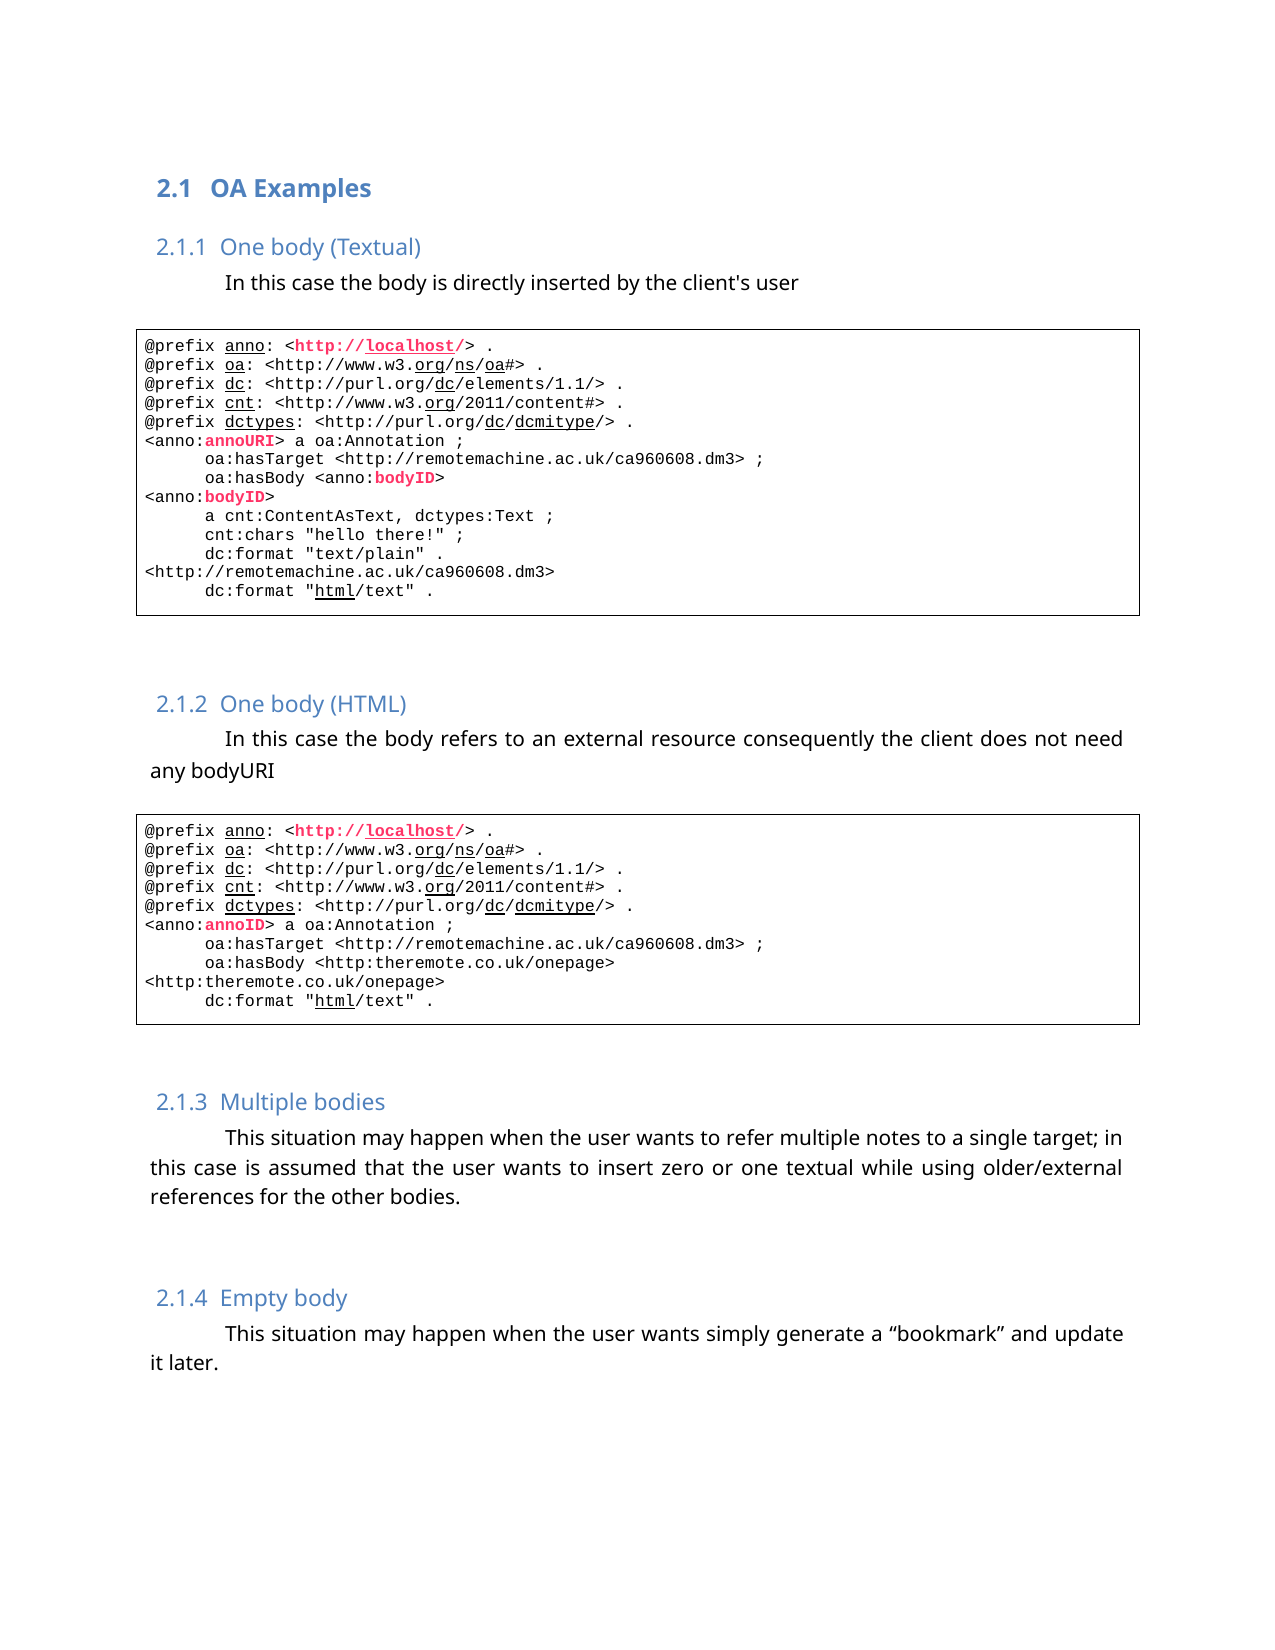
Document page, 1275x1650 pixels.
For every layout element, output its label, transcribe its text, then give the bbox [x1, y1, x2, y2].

subtitle OA Examples [150, 171, 1125, 205]
text In this case the body refers to an external resource consequently the client does not need any bodyURI [150, 724, 1125, 785]
text @prefix dc: <http://purl.org/dc/elements/1.1/> . [144, 860, 1131, 879]
list oa:hasBody <anno:bodyID> [144, 470, 1131, 489]
list @prefix dc: <http://purl.org/dc/elements/1.1/> . [144, 376, 1131, 394]
text oa:hasBody <http:theremote.co.uk/onepage> [144, 954, 1131, 973]
list @prefix anno: <http://localhost/> . [144, 338, 1131, 357]
list oa:hasTarget <http://remotemachine.ac.uk/ca960608.dm3> ; [144, 451, 1131, 470]
subtitle One body (HTML) [150, 688, 1125, 719]
list dc:format "text/plain" . [144, 545, 1131, 564]
list cnt:chars "hello there!" ; [144, 526, 1131, 545]
text @prefix anno: <http://localhost/> . [144, 822, 1131, 841]
text This situation may happen when the user wants to refer multiple notes to a single target; in this case is assumed that the user wants to insert zero or one textual while using older/external references for the other bodies. [150, 1122, 1125, 1211]
list a cnt:ContentAsText, dctypes:Text ; [144, 507, 1131, 526]
list dc:format "html/text" . [144, 583, 1131, 602]
list @prefix cnt: <http://www.w3.org/2011/content#> . [144, 394, 1131, 413]
text @prefix dctypes: <http://purl.org/dc/dcmitype/> . [144, 898, 1131, 917]
text This situation may happen when the user wants simply generate a “bookmark” and update it later. [150, 1318, 1125, 1377]
list @prefix dctypes: <http://purl.org/dc/dcmitype/> . [144, 413, 1131, 432]
text In this case the body is directly inserted by the client's user [150, 267, 1125, 296]
text dc:format "html/text" . [144, 992, 1131, 1011]
text oa:hasTarget <http://remotemachine.ac.uk/ca960608.dm3> ; [144, 936, 1131, 954]
subtitle Multiple bodies [150, 1086, 1125, 1118]
subtitle One body (Textual) [150, 231, 1125, 262]
text @prefix oa: <http://www.w3.org/ns/oa#> . [144, 841, 1131, 860]
subtitle Empty body [150, 1282, 1125, 1313]
text @prefix cnt: <http://www.w3.org/2011/content#> . [144, 879, 1131, 898]
